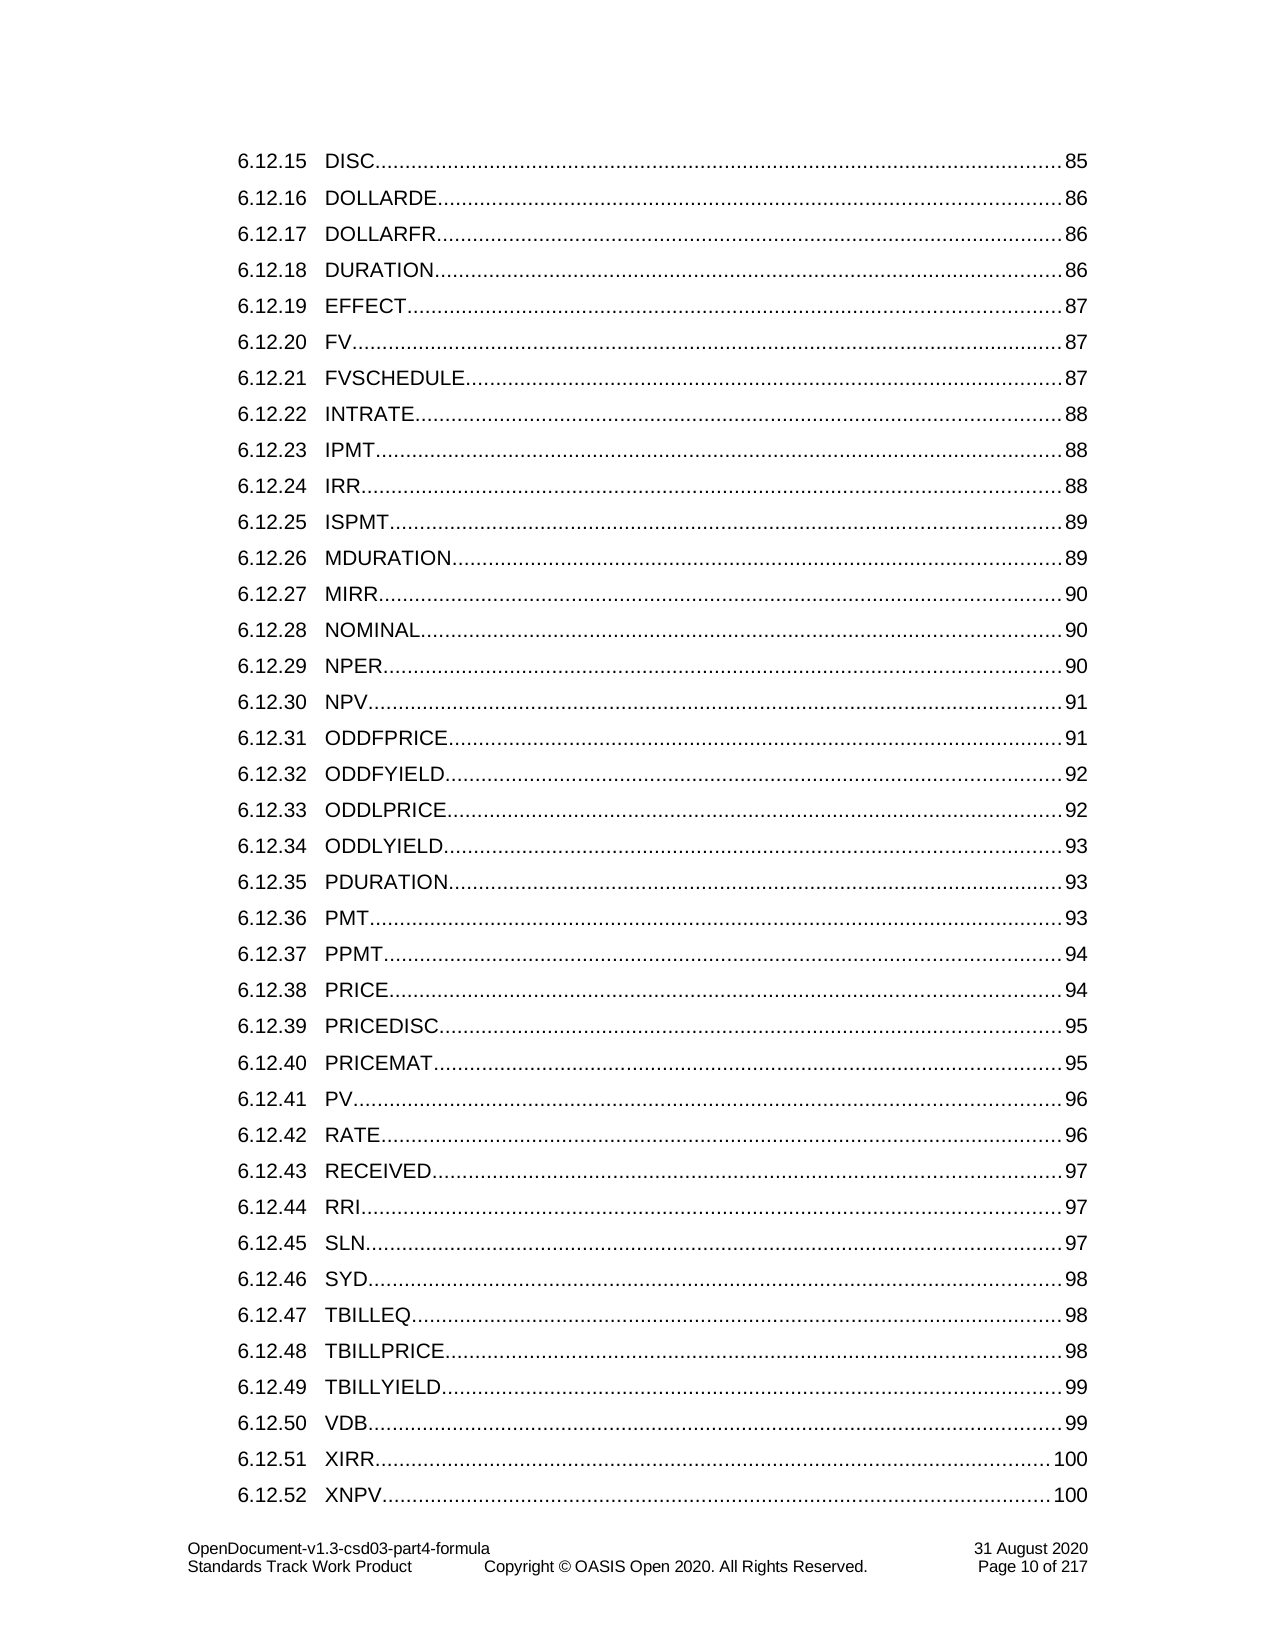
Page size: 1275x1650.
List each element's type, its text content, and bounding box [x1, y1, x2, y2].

text 6.12.17 DOLLARFR 86 [237, 222, 1088, 246]
text 6.12.39 PRICEDISC 95 [237, 1015, 1088, 1038]
text 6.12.31 ODDFPRICE 91 [237, 727, 1088, 750]
text 6.12.45 SLN 97 [237, 1231, 1088, 1255]
text 6.12.46 SYD 98 [237, 1267, 1088, 1291]
text 6.12.32 ODDFYIELD 92 [237, 763, 1088, 786]
text 6.12.34 ODDLYIELD 93 [237, 835, 1088, 858]
text 6.12.24 IRR 88 [237, 474, 1088, 498]
text 6.12.40 PRICEMAT 95 [237, 1051, 1088, 1074]
text 6.12.23 IPMT 88 [237, 438, 1088, 462]
text 6.12.50 VDB 99 [237, 1411, 1088, 1435]
text 6.12.29 NPER 90 [237, 654, 1088, 678]
text 6.12.44 RRI 97 [237, 1195, 1088, 1219]
text 6.12.19 EFFECT 87 [237, 294, 1088, 318]
text 6.12.35 PDURATION 93 [237, 871, 1088, 894]
text 6.12.41 PV 96 [237, 1087, 1088, 1111]
text 6.12.26 MDURATION 89 [237, 546, 1088, 570]
text 6.12.36 PMT 93 [237, 907, 1088, 930]
text 6.12.43 RECEIVED 97 [237, 1159, 1088, 1183]
text 6.12.22 INTRATE 88 [237, 402, 1088, 426]
text 6.12.18 DURATION 86 [237, 258, 1088, 282]
text 6.12.47 TBILLEQ 98 [237, 1303, 1088, 1327]
text 6.12.33 ODDLPRICE 92 [237, 799, 1088, 822]
text 6.12.16 DOLLARDE 86 [237, 186, 1088, 209]
text 6.12.30 NPV 91 [237, 691, 1088, 714]
text 6.12.21 FVSCHEDULE 87 [237, 366, 1088, 390]
text 6.12.42 RATE 96 [237, 1123, 1088, 1147]
text 6.12.28 NOMINAL 90 [237, 618, 1088, 642]
text 6.12.48 TBILLPRICE 98 [237, 1339, 1088, 1363]
text 6.12.15 DISC 85 [237, 150, 1088, 173]
text 6.12.25 ISPMT 89 [237, 510, 1088, 534]
text 6.12.37 PPMT 94 [237, 943, 1088, 966]
text 6.12.27 MIRR 90 [237, 582, 1088, 606]
text 6.12.38 PRICE 94 [237, 979, 1088, 1002]
text 6.12.49 TBILLYIELD 99 [237, 1375, 1088, 1399]
text 6.12.51 XIRR 100 [237, 1447, 1088, 1471]
text 6.12.20 FV 87 [237, 330, 1088, 354]
text 6.12.52 XNPV 100 [237, 1483, 1088, 1507]
